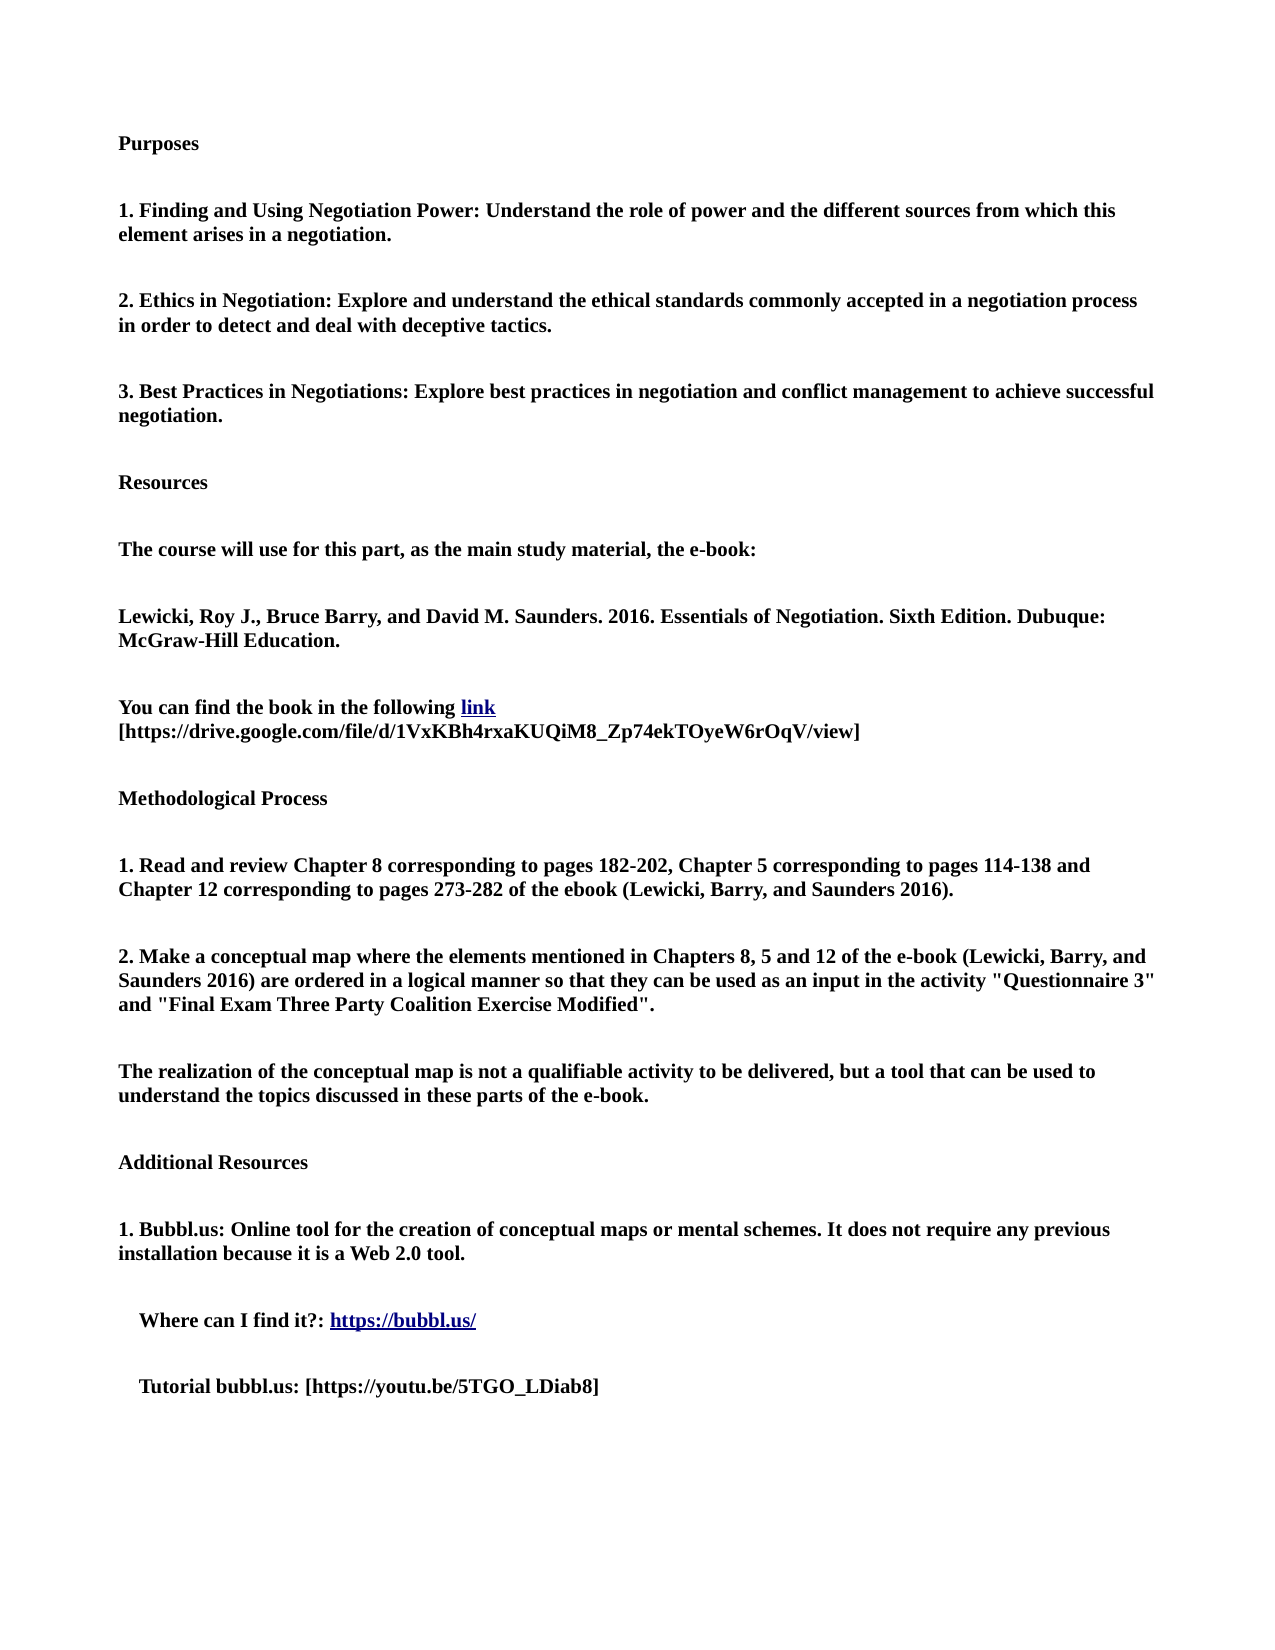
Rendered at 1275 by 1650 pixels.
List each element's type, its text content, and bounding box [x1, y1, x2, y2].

subtitle 1. Read and review Chapter 8 corresponding to pages 182-202, Chapter 5 corresponding to pages 114-138 and Chapter 12 corresponding to pages 273-282 of the ebook (Lewicki, Barry, and Saunders 2016). [118, 829, 1157, 901]
subtitle 2. Ethics in Negotiation: Explore and understand the ethical standards commonly accepted in a negotiation process in order to detect and deal with deceptive tactics. [118, 264, 1157, 337]
subtitle Purposes [118, 131, 1157, 155]
subtitle 1. Bubbl.us: Online tool for the creation of conceptual maps or mental schemes. It does not require any previous installation because it is a Web 2.0 tool. [118, 1192, 1157, 1265]
subtitle Tutorial bubbl.us: [https://youtu.be/5TGO_LDiab8] [118, 1350, 1157, 1398]
subtitle Where can I find it?: https://bubbl.us/ [118, 1283, 1157, 1332]
subtitle Methodological Process [118, 762, 1157, 810]
subtitle 3. Best Practices in Negotiations: Explore best practices in negotiation and conflict management to achieve successful negotiation. [118, 355, 1157, 427]
subtitle Lewicki, Roy J., Bruce Barry, and David M. Saunders. 2016. Essentials of Negotiation. Sixth Edition. Dubuque: McGraw-Hill Education. [118, 580, 1157, 652]
subtitle 2. Make a conceptual map where the elements mentioned in Chapters 8, 5 and 12 of the e-book (Lewicki, Barry, and Saunders 2016) are ordered in a logical manner so that they can be used as an input in the activity "Questionnaire 3" and "Final Exam Three Party Coalition Exercise Modified". [118, 920, 1157, 1016]
subtitle You can find the book in the following link [https://drive.google.com/file/d/1VxKBh4rxaKUQiM8_Zp74ekTOyeW6rOqV/view] [118, 671, 1157, 743]
subtitle Resources [118, 446, 1157, 494]
subtitle The course will use for this part, as the main study material, the e-book: [118, 513, 1157, 561]
subtitle Additional Resources [118, 1126, 1157, 1174]
subtitle 1. Finding and Using Negotiation Power: Understand the role of power and the different sources from which this element arises in a negotiation. [118, 173, 1157, 246]
subtitle The realization of the conceptual map is not a qualifiable activity to be delivered, but a tool that can be used to understand the topics discussed in these parts of the e-book. [118, 1035, 1157, 1107]
